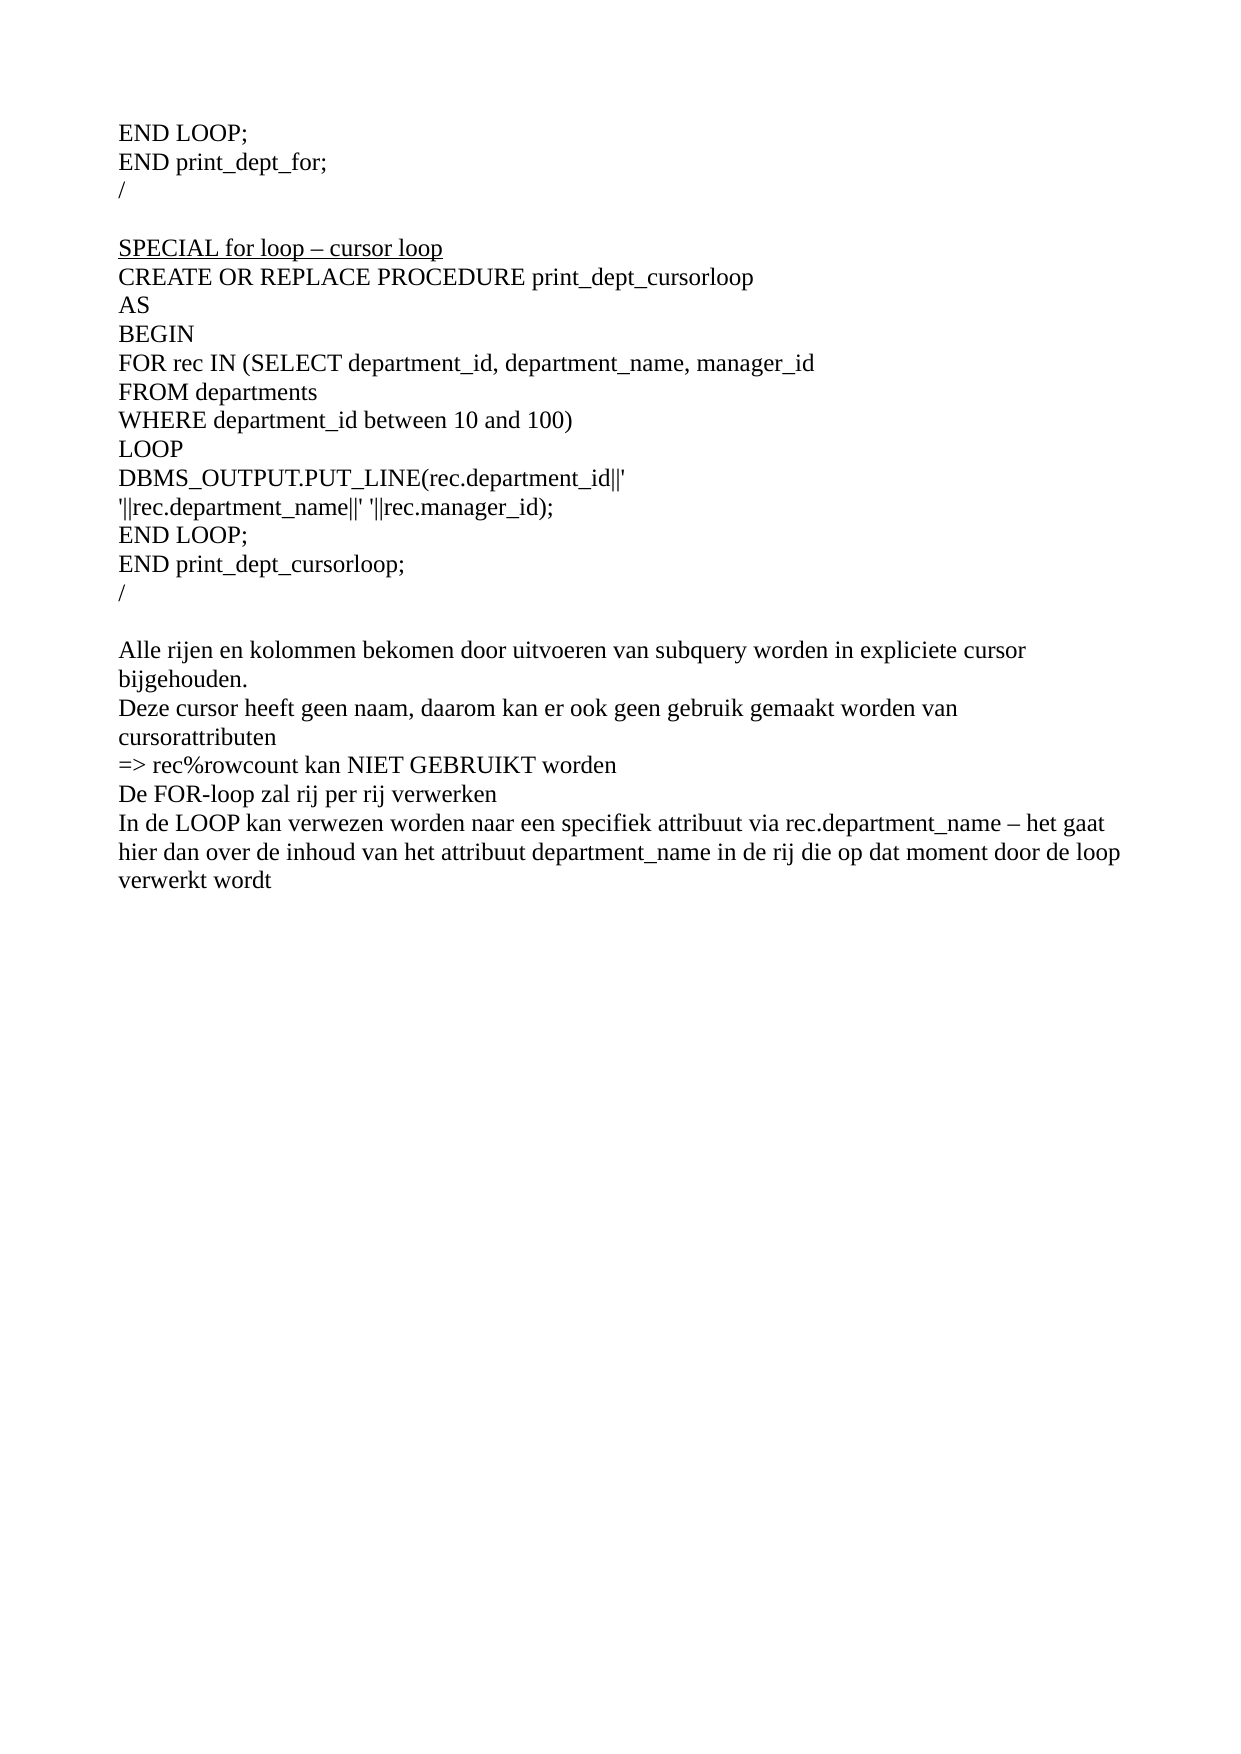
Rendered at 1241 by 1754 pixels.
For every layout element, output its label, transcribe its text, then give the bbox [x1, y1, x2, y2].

text Alle rijen en kolommen bekomen door uitvoeren van subquery worden in expliciete cursor bijgehouden. Deze cursor heeft geen naam, daarom kan er ook geen gebruik gemaakt worden van cursorattributen => rec%rowcount kan NIET GEBRUIKT worden De FOR‐loop zal rij per rij verwerken In de LOOP kan verwezen worden naar een specifiek attribuut via rec.department_name – het gaat hier dan over de inhoud van het attribuut department_name in de rij die op dat moment door de loop verwerkt wordt [118, 636, 1122, 923]
text CREATE OR REPLACE PROCEDURE print_dept_cursorloop AS BEGIN FOR rec IN (SELECT department_id, department_name, manager_id FROM departments WHERE department_id between 10 and 100) LOOP DBMS_OUTPUT.PUT_LINE(rec.department_id||' '||rec.department_name||' '||rec.manager_id); END LOOP; END print_dept_cursorloop; / [118, 262, 1122, 636]
text SPECIAL for loop – cursor loop [118, 233, 1122, 262]
text END LOOP; END print_dept_for; / [118, 118, 1122, 233]
